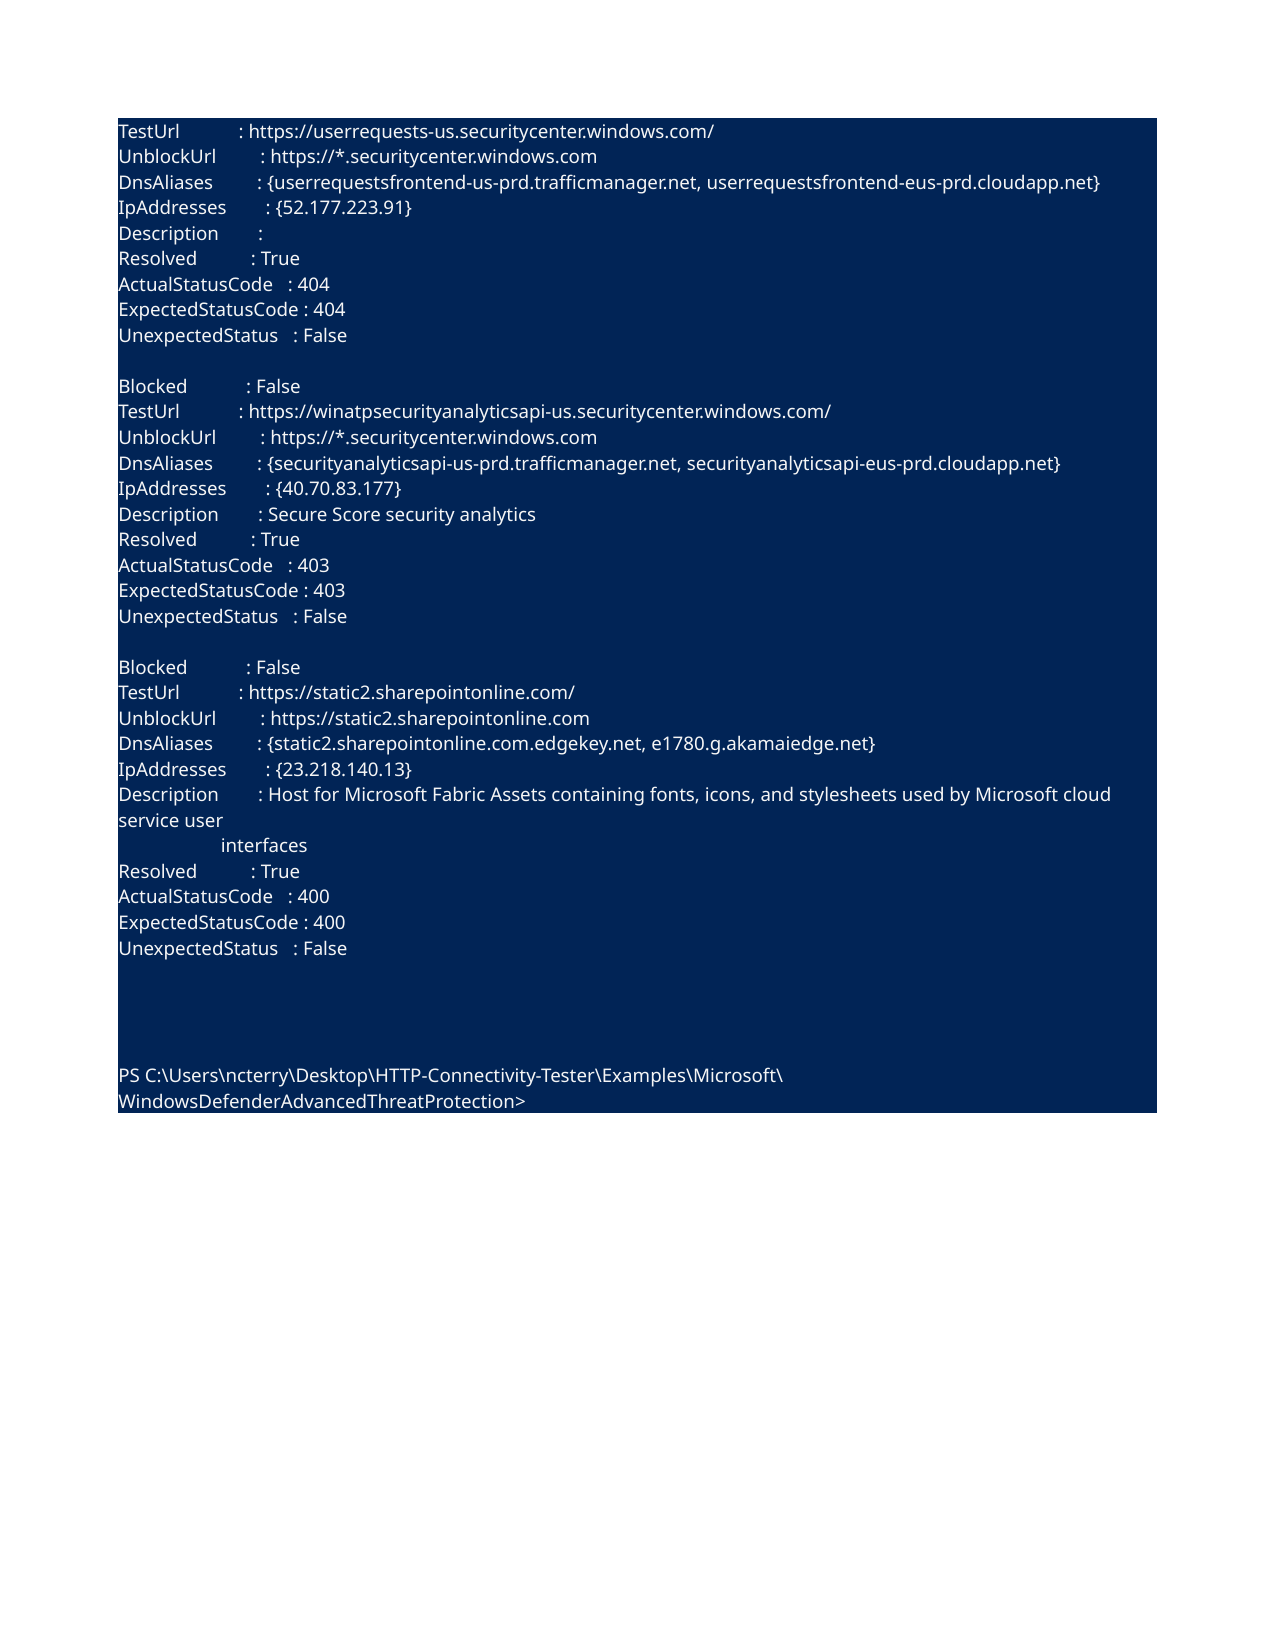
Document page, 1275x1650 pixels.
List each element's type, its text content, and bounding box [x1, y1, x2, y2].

text ExpectedStatusCode : 400 [118, 909, 1157, 935]
text IpAddresses : {52.177.223.91} [118, 195, 1157, 220]
text ExpectedStatusCode : 403 [118, 577, 1157, 603]
text Blocked : False [118, 373, 1157, 399]
text ExpectedStatusCode : 404 [118, 297, 1157, 322]
text TestUrl : https://userrequests-us.securitycenter.windows.com/ [118, 118, 1157, 144]
text Resolved : True [118, 526, 1157, 552]
text UnblockUrl : https://*.securitycenter.windows.com [118, 424, 1157, 450]
text Description : Host for Microsoft Fabric Assets containing fonts, icons, and stylesheets used by Microsoft cloud service user [118, 782, 1157, 833]
text UnexpectedStatus : False [118, 322, 1157, 348]
text TestUrl : https://winatpsecurityanalyticsapi-us.securitycenter.windows.com/ [118, 399, 1157, 424]
text Resolved : True [118, 858, 1157, 884]
text interfaces [118, 833, 1157, 858]
text Description : [118, 220, 1157, 246]
text DnsAliases : {securityanalyticsapi-us-prd.trafficmanager.net, securityanalyticsapi-eus-prd.cloudapp.net} [118, 450, 1157, 475]
text DnsAliases : {static2.sharepointonline.com.edgekey.net, e1780.g.akamaiedge.net} [118, 731, 1157, 756]
text PS C:\Users\ncterry\Desktop\HTTP-Connectivity-Tester\Examples\Microsoft\WindowsDefenderAdvancedThreatProtection> [118, 1062, 1157, 1113]
text TestUrl : https://static2.sharepointonline.com/ [118, 679, 1157, 705]
text IpAddresses : {40.70.83.177} [118, 475, 1157, 501]
text UnexpectedStatus : False [118, 935, 1157, 960]
text IpAddresses : {23.218.140.13} [118, 756, 1157, 782]
text UnexpectedStatus : False [118, 603, 1157, 628]
text UnblockUrl : https://*.securitycenter.windows.com [118, 144, 1157, 169]
text ActualStatusCode : 403 [118, 552, 1157, 577]
text Resolved : True [118, 246, 1157, 271]
text UnblockUrl : https://static2.sharepointonline.com [118, 705, 1157, 731]
text Blocked : False [118, 654, 1157, 679]
text ActualStatusCode : 400 [118, 884, 1157, 909]
text ActualStatusCode : 404 [118, 271, 1157, 297]
text DnsAliases : {userrequestsfrontend-us-prd.trafficmanager.net, userrequestsfrontend-eus-prd.cloudapp.net} [118, 169, 1157, 195]
text Description : Secure Score security analytics [118, 501, 1157, 526]
